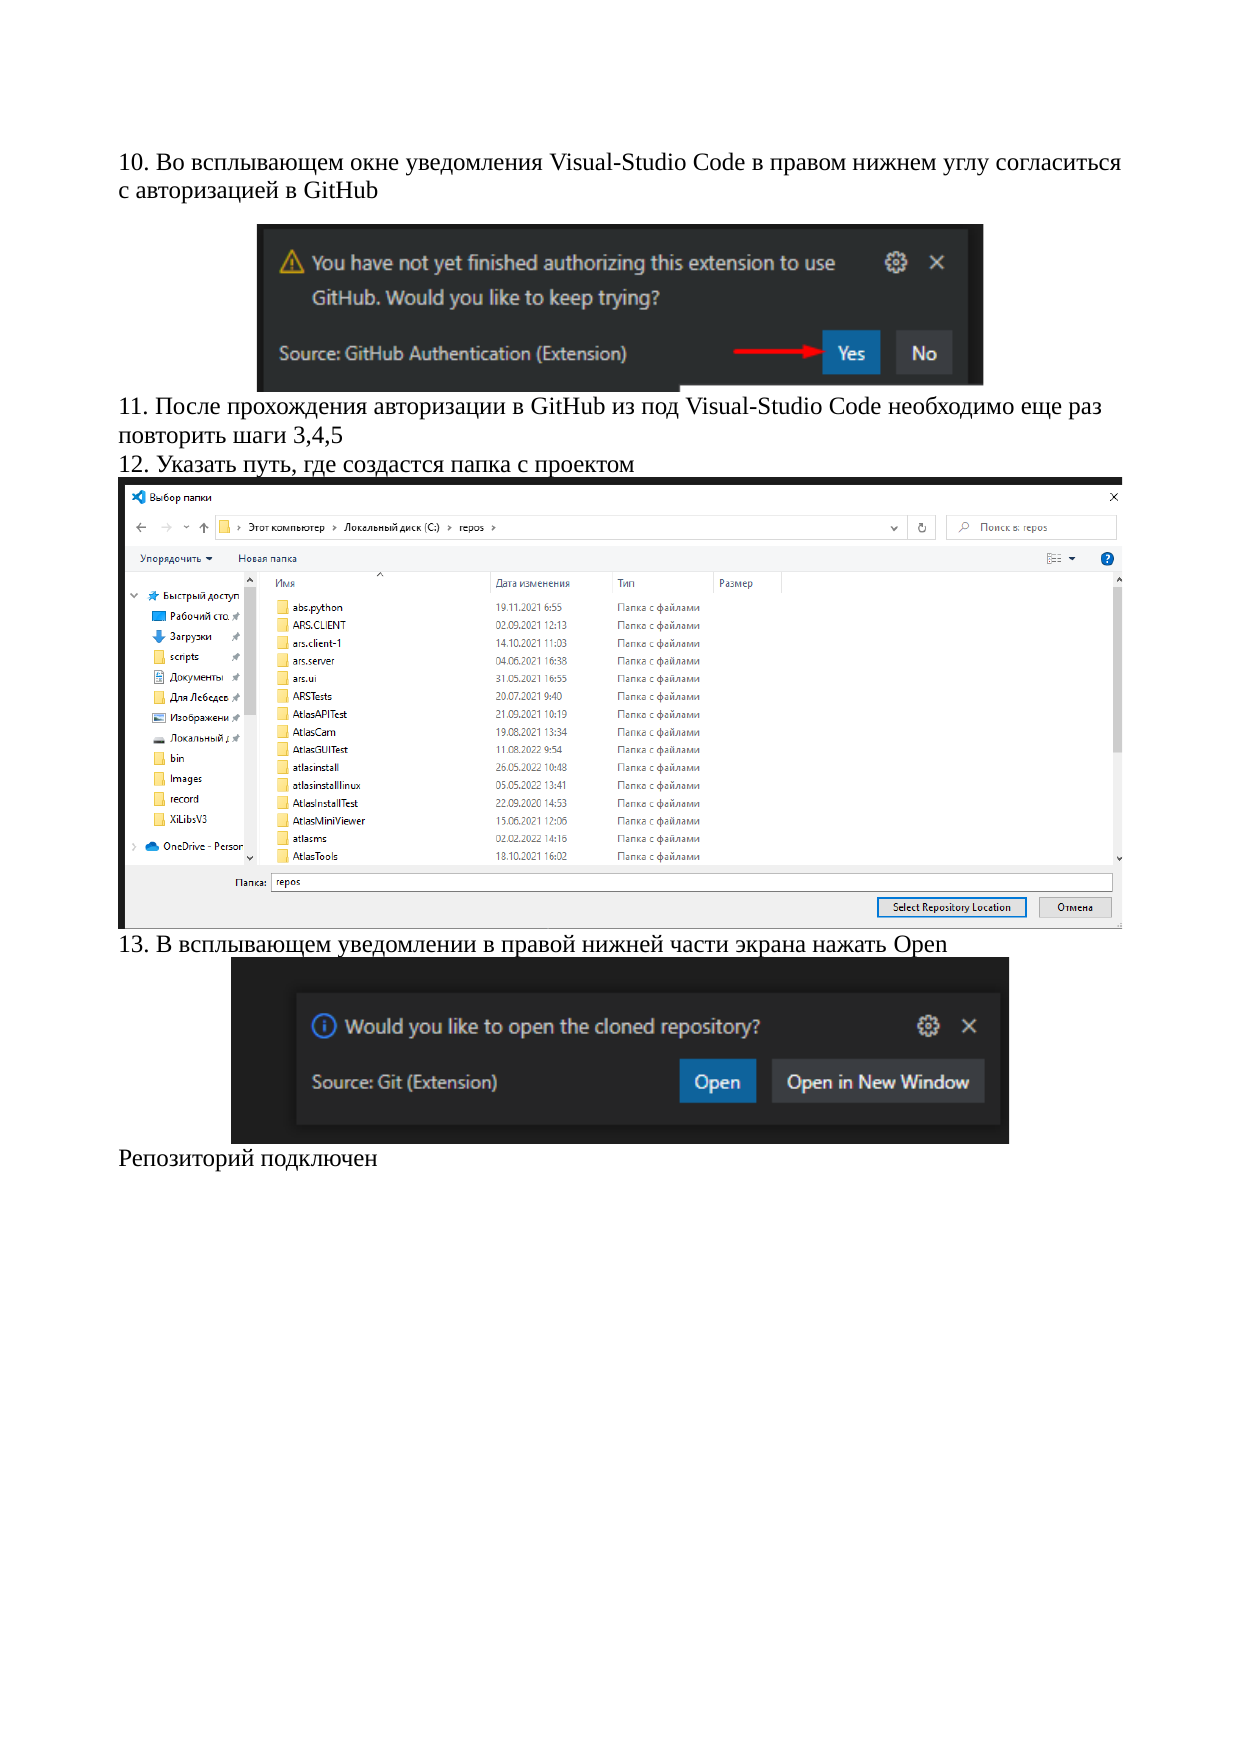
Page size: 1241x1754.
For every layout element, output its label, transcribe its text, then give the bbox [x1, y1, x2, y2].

text Репозиторий подключен [118, 957, 1122, 1172]
text 12. Указать путь, где создастся папка с проектом [118, 449, 1122, 477]
picture [231, 957, 1010, 1144]
text 10. Во всплывающем окне уведомления Visual-Studio Code в правом нижнем углу согласиться с авторизацией в GitHub [118, 147, 1122, 204]
text 11. После прохождения авторизации в GitHub из под Visual-Studio Code необходимо еще раз повторить шаги 3,4,5 [118, 204, 1122, 449]
picture [118, 477, 1123, 929]
picture [256, 224, 984, 392]
text 13. В всплывающем уведомлении в правой нижней части экрана нажать Open [118, 929, 1122, 957]
